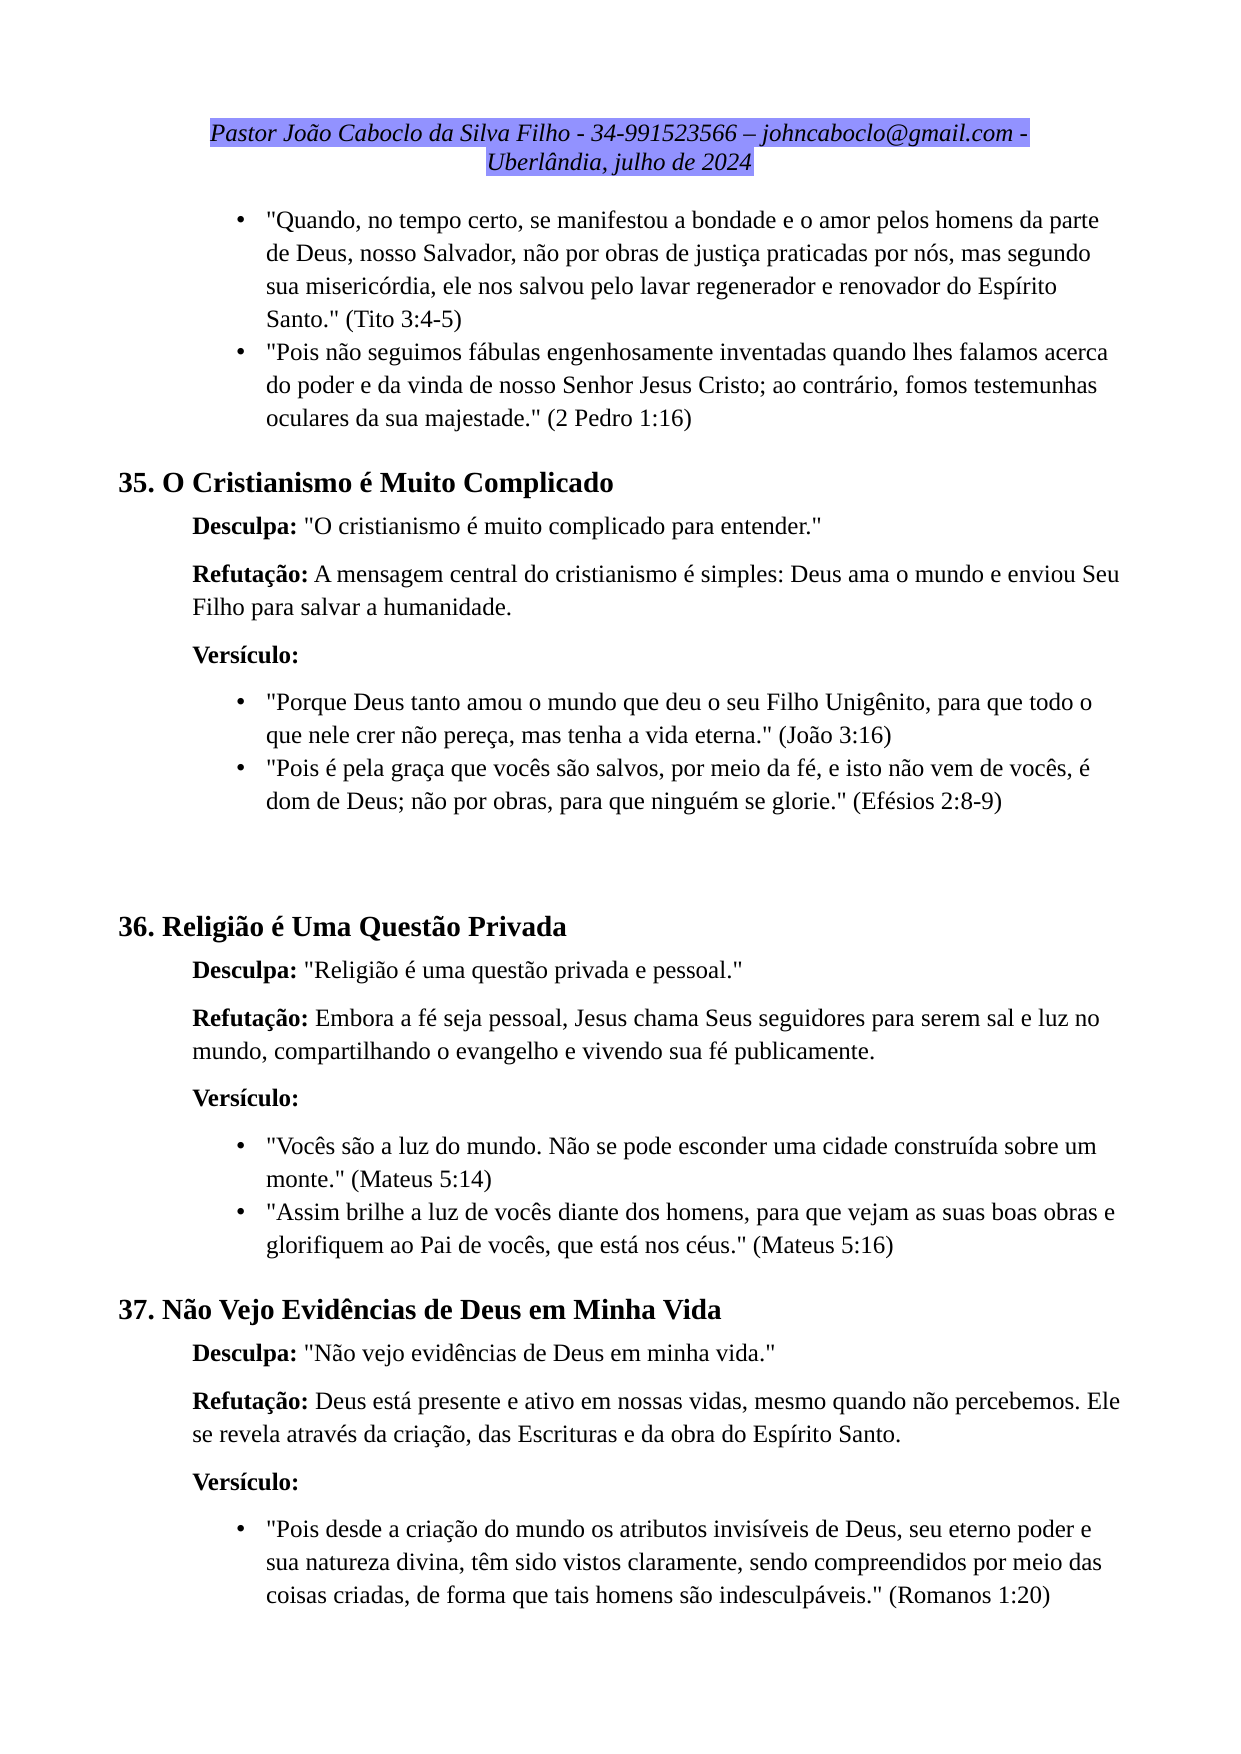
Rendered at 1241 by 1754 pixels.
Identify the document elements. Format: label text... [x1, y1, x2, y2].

list "Quando, no tempo certo, se manifestou a bondade e o amor pelos homens da parte de Deus, nosso Salvador, não por obras de justiça praticadas por nós, mas segundo sua misericórdia, ele nos salvou pelo lavar regenerador e renovador do Espírito Santo." (Tito 3:4-5) [236, 205, 1122, 333]
subtitle 36. Religião é Uma Questão Privada [118, 909, 1122, 943]
subtitle 35. O Cristianismo é Muito Complicado [118, 465, 1122, 499]
subtitle 37. Não Vejo Evidências de Deus em Minha Vida [118, 1292, 1122, 1326]
text Versículo: [192, 1083, 1122, 1112]
text Refutação: Deus está presente e ativo em nossas vidas, mesmo quando não percebemos. Ele se revela através da criação, das Escrituras e da obra do Espírito Santo. [192, 1386, 1122, 1448]
text Desculpa: "O cristianismo é muito complicado para entender." [192, 511, 1122, 540]
list "Porque Deus tanto amou o mundo que deu o seu Filho Unigênito, para que todo o que nele crer não pereça, mas tenha a vida eterna." (João 3:16) [236, 687, 1122, 749]
text Versículo: [192, 640, 1122, 668]
text Desculpa: "Não vejo evidências de Deus em minha vida." [192, 1338, 1122, 1367]
text Desculpa: "Religião é uma questão privada e pessoal." [192, 955, 1122, 984]
text Refutação: Embora a fé seja pessoal, Jesus chama Seus seguidores para serem sal e luz no mundo, compartilhando o evangelho e vivendo sua fé publicamente. [192, 1003, 1122, 1064]
text Versículo: [192, 1467, 1122, 1495]
text Refutação: A mensagem central do cristianismo é simples: Deus ama o mundo e enviou Seu Filho para salvar a humanidade. [192, 559, 1122, 621]
list "Vocês são a luz do mundo. Não se pode esconder uma cidade construída sobre um monte." (Mateus 5:14) [236, 1131, 1122, 1193]
list "Pois é pela graça que vocês são salvos, por meio da fé, e isto não vem de vocês, é dom de Deus; não por obras, para que ninguém se glorie." (Efésios 2:8-9) [236, 753, 1122, 815]
list "Assim brilhe a luz de vocês diante dos homens, para que vejam as suas boas obras e glorifiquem ao Pai de vocês, que está nos céus." (Mateus 5:16) [236, 1197, 1122, 1259]
list "Pois não seguimos fábulas engenhosamente inventadas quando lhes falamos acerca do poder e da vinda de nosso Senhor Jesus Cristo; ao contrário, fomos testemunhas oculares da sua majestade." (2 Pedro 1:16) [236, 337, 1122, 432]
list "Pois desde a criação do mundo os atributos invisíveis de Deus, seu eterno poder e sua natureza divina, têm sido vistos claramente, sendo compreendidos por meio das coisas criadas, de forma que tais homens são indesculpáveis." (Romanos 1:20) [236, 1514, 1122, 1609]
